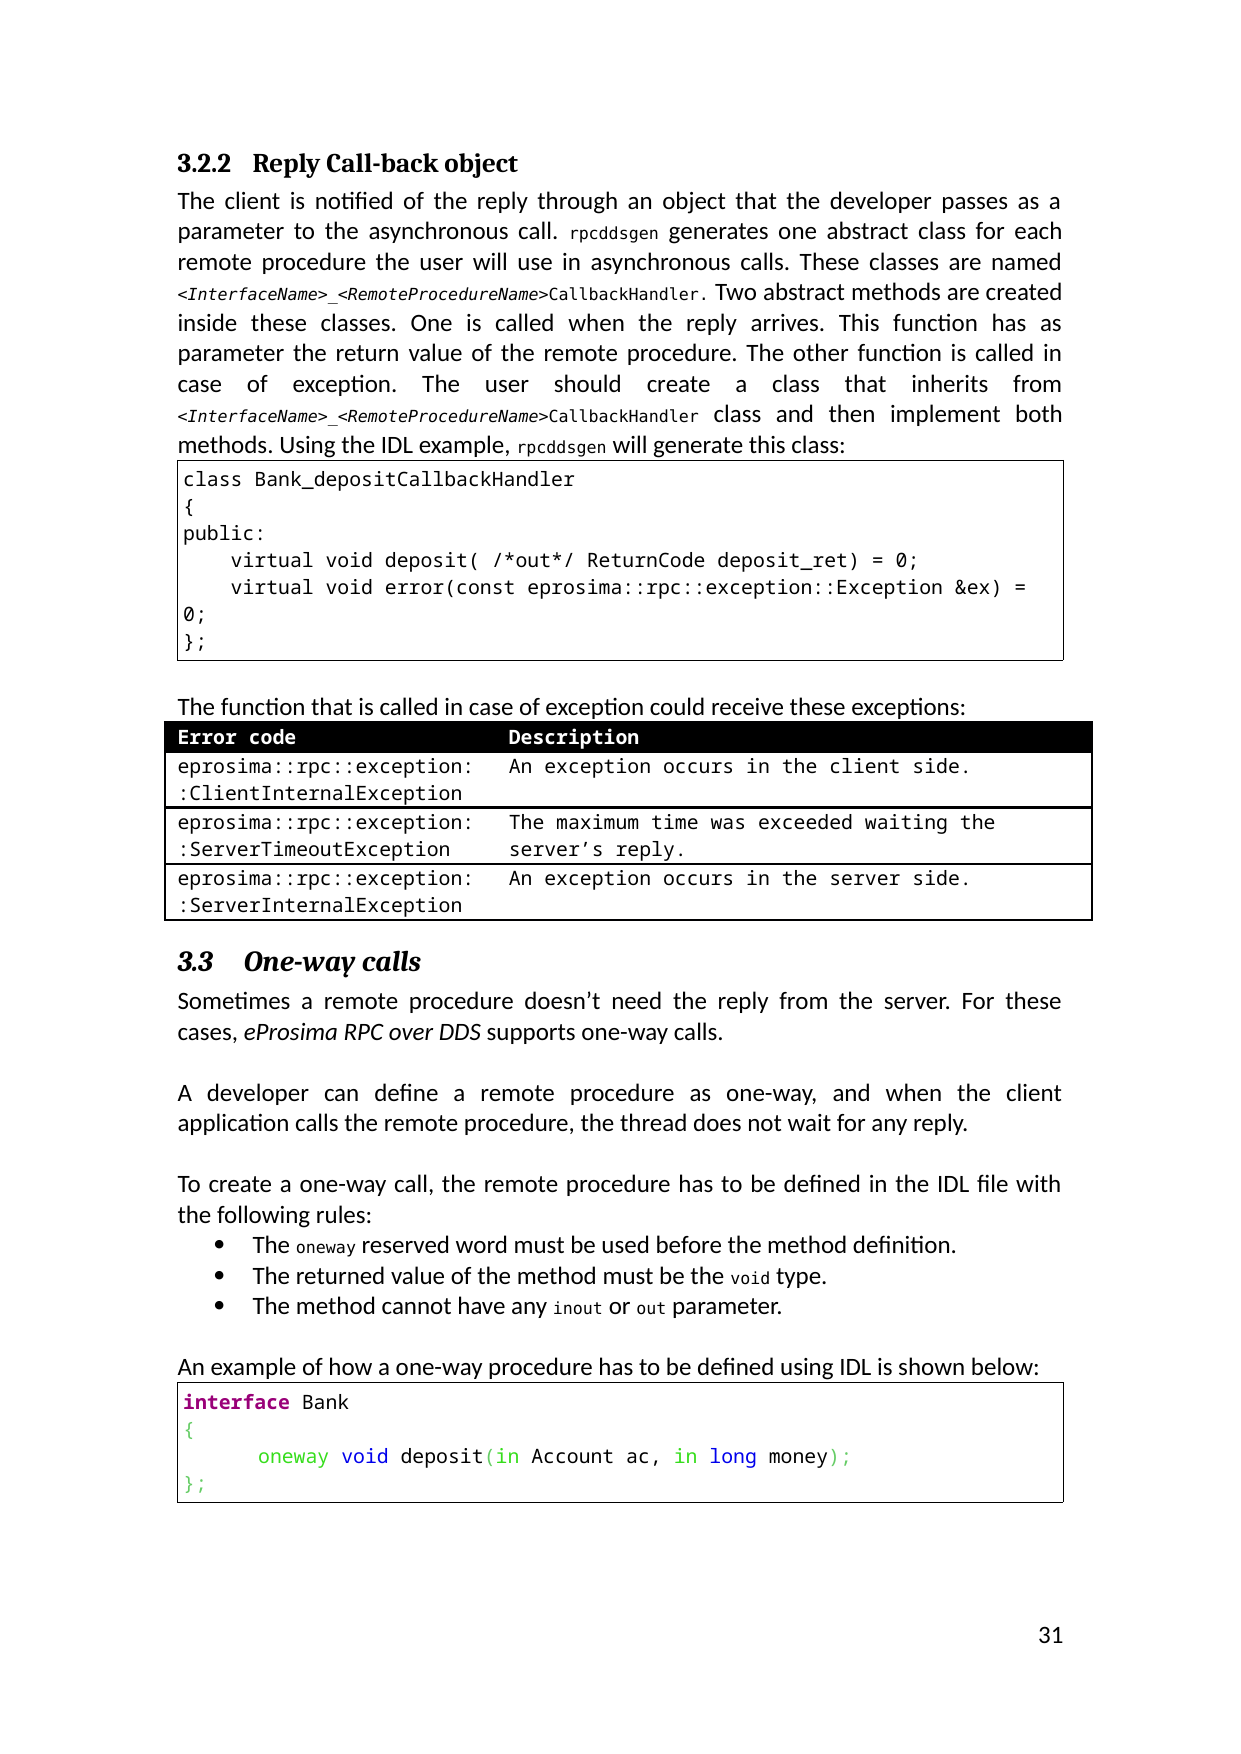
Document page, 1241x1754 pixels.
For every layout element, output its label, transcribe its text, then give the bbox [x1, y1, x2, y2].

table_cell eprosima::rpc::exception::ClientInternalException [166, 753, 496, 806]
table_header interface Bank { oneway void deposit(in Account ac, in long money); }; [178, 1383, 1063, 1502]
table_cell eprosima::rpc::exception::ServerInternalException [166, 865, 496, 918]
table_cell An exception occurs in the client side. [496, 753, 1091, 806]
table_cell An exception occurs in the server side. [496, 865, 1091, 918]
subtitle One-way calls [177, 946, 1063, 979]
text Sometimes a remote procedure doesn’t need the reply from the server. For these cases, eProsima RPC over DDS supports one-way calls. [177, 985, 1063, 1046]
text The client is notified of the reply through an object that the developer passes as a parameter to the asynchronous call. rpcddsgen generates one abstract class for each remote procedure the user will use in asynchronous calls. These classes are named <InterfaceName>_<RemoteProcedureName>CallbackHandler. Two abstract methods are created inside these classes. One is called when the reply arrives. This function has as parameter the return value of the remote procedure. The other function is called in case of exception. The user should create a class that inherits from <InterfaceName>_<RemoteProcedureName>CallbackHandler class and then implement both methods. Using the IDL example, rpcddsgen will generate this class: [177, 185, 1063, 460]
text The function that is called in case of exception could receive these exceptions: [177, 691, 1063, 721]
list The oneway reserved word must be used before the method definition. [215, 1229, 1063, 1260]
subtitle Reply Call-back object [177, 148, 1063, 179]
text A developer can define a remote procedure as one-way, and when the client application calls the remote procedure, the thread does not wait for any reply. [177, 1077, 1063, 1138]
text An example of how a one-way procedure has to be defined using IDL is shown below: [177, 1352, 1063, 1382]
table_header Error code [166, 723, 496, 750]
table_cell eprosima::rpc::exception::ServerTimeoutException [166, 809, 496, 862]
list The method cannot have any inout or out parameter. [215, 1291, 1063, 1321]
list The returned value of the method must be the void type. [215, 1260, 1063, 1291]
table_header Description [496, 723, 1091, 750]
table_header class Bank_depositCallbackHandler { public: virtual void deposit( /*out*/ ReturnCode deposit_ret) = 0; virtual void error(const eprosima::rpc::exception::Exception &ex) = 0; }; [178, 461, 1063, 660]
text To create a one-way call, the remote procedure has to be defined in the IDL file with the following rules: [177, 1168, 1063, 1229]
table_cell The maximum time was exceeded waiting the server’s reply. [496, 809, 1091, 862]
